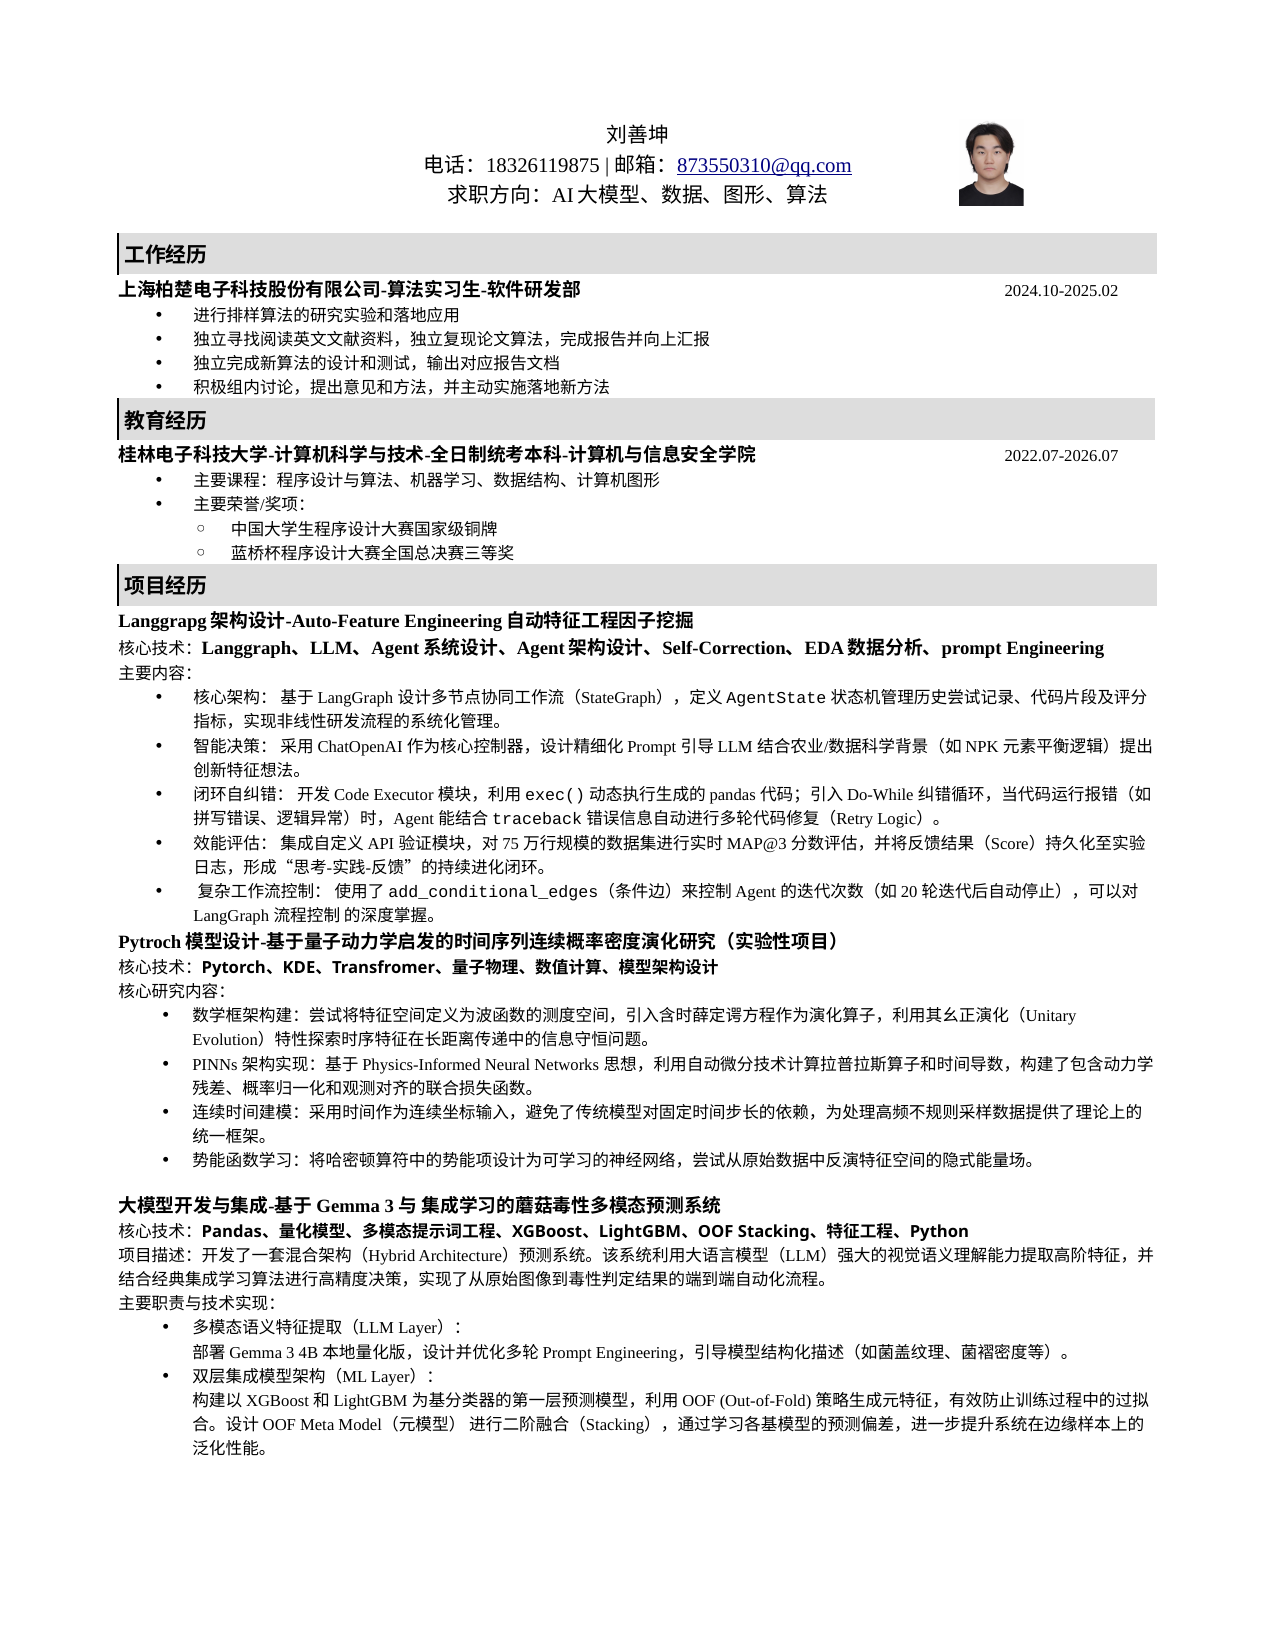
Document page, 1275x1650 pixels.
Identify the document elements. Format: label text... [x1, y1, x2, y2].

list 智能决策： 采用 ChatOpenAI 作为核心控制器，设计精细化 Prompt 引导 LLM 结合农业/数据科学背景（如 NPK 元素平衡逻辑）提出创新特征想法。 [156, 733, 1157, 781]
list 核心架构： 基于 LangGraph 设计多节点协同工作流（StateGraph），定义 AgentState 状态机管理历史尝试记录、代码片段及评分指标，实现非线性研发流程的系统化管理。 [156, 684, 1157, 733]
list 连续时间建模：采用时间作为连续坐标输入，避免了传统模型对固定时间步长的依赖，为处理高频不规则采样数据提供了理论上的统一框架。 [162, 1099, 1157, 1147]
text Langgrapg架构设计-Auto-Feature Engineering自动特征工程因子挖掘 [118, 606, 1157, 633]
text 大模型开发与集成-基于 Gemma 3 与 集成学习的蘑菇毒性多模态预测系统 [118, 1191, 1157, 1218]
list 蓝桥杯程序设计大赛全国总决赛三等奖 [193, 540, 1157, 564]
text 电话：18326119875 | 邮箱：873550310@qq.com [118, 148, 959, 178]
list 主要荣誉/奖项： [156, 491, 1157, 516]
text 核心研究内容： [118, 978, 1157, 1002]
list 中国大学生程序设计大赛国家级铜牌 [193, 516, 1157, 540]
picture [959, 119, 1024, 206]
list 多模态语义特征提取（LLM Layer）： [162, 1314, 1157, 1339]
table_header 工作经历 [119, 233, 1157, 274]
text [1024, 148, 1157, 178]
text 上海柏楚电子科技股份有限公司-算法实习生-软件研发部 2024.10-2025.02 [118, 274, 1157, 302]
list 独立完成新算法的设计和测试，输出对应报告文档 [156, 350, 1157, 374]
list 主要课程：程序设计与算法、机器学习、数据结构、计算机图形 [156, 467, 1157, 491]
list 构建以 XGBoost 和 LightGBM 为基分类器的第一层预测模型，利用 OOF (Out-of-Fold) 策略生成元特征，有效防止训练过程中的过拟合。设计 OOF Meta Model（元模型） 进行二阶融合（Stacking），通过学习各基模型的预测偏差，进一步提升系统在边缘样本上的泛化性能。 [162, 1387, 1157, 1459]
table_header 项目经历 [119, 564, 1157, 606]
list 复杂工作流控制： 使用了 add_conditional_edges（条件边）来控制 Agent 的迭代次数（如 20 轮迭代后自动停止），可以对 LangGraph 流程控制 的深度掌握。 [156, 878, 1157, 927]
text 桂林电子科技大学-计算机科学与技术-全日制统考本科-计算机与信息安全学院 2022.07-2026.07 [118, 440, 1157, 467]
text 核心技术：Langgraph、LLM、Agent系统设计、Agent架构设计、Self-Correction、EDA数据分析、prompt Engineering [118, 633, 1157, 660]
list 进行排样算法的研究实验和落地应用 [156, 302, 1157, 326]
text Pytroch模型设计-基于量子动力学启发的时间序列连续概率密度演化研究（实验性项目） [118, 927, 1157, 954]
list 部署 Gemma 3 4B 本地量化版，设计并优化多轮 Prompt Engineering，引导模型结构化描述（如菌盖纹理、菌褶密度等）。 [162, 1339, 1157, 1363]
list 独立寻找阅读英文文献资料，独立复现论文算法，完成报告并向上汇报 [156, 326, 1157, 350]
list 数学框架构建：尝试将特征空间定义为波函数的测度空间，引入含时薛定谔方程作为演化算子，利用其幺正演化（Unitary Evolution）特性探索时序特征在长距离传递中的信息守恒问题。 [162, 1002, 1157, 1051]
text 核心技术：Pytorch、KDE、Transfromer、量子物理、数值计算、模型架构设计 [118, 954, 1157, 978]
table_header 教育经历 [119, 398, 1155, 440]
text 项目描述：开发了一套混合架构（Hybrid Architecture）预测系统。该系统利用大语言模型（LLM）强大的视觉语义理解能力提取高阶特征，并结合经典集成学习算法进行高精度决策，实现了从原始图像到毒性判定结果的端到端自动化流程。 [118, 1242, 1157, 1290]
list 效能评估： 集成自定义 API 验证模块，对 75 万行规模的数据集进行实时 MAP@3 分数评估，并将反馈结果（Score）持久化至实验日志，形成“思考-实践-反馈”的持续进化闭环。 [156, 830, 1157, 878]
list 势能函数学习：将哈密顿算符中的势能项设计为可学习的神经网络，尝试从原始数据中反演特征空间的隐式能量场。 [162, 1147, 1157, 1171]
text 核心技术：Pandas、量化模型、多模态提示词工程、XGBoost、LightGBM、OOF Stacking、特征工程、Python [118, 1218, 1157, 1242]
list PINNs 架构实现：基于 Physics-Informed Neural Networks 思想，利用自动微分技术计算拉普拉斯算子和时间导数，构建了包含动力学残差、概率归一化和观测对齐的联合损失函数。 [162, 1051, 1157, 1099]
list 双层集成模型架构（ML Layer）： [162, 1363, 1157, 1387]
text 刘善坤 [118, 118, 1157, 148]
text 主要内容： [118, 660, 1157, 684]
text 主要职责与技术实现： [118, 1290, 1157, 1314]
list 积极组内讨论，提出意见和方法，并主动实施落地新方法 [156, 374, 1157, 398]
list 闭环自纠错： 开发 Code Executor 模块，利用 exec() 动态执行生成的 pandas 代码；引入 Do-While 纠错循环，当代码运行报错（如拼写错误、逻辑异常）时，Agent 能结合 traceback 错误信息自动进行多轮代码修复（Retry Logic）。 [156, 781, 1157, 830]
text 求职方向：AI大模型、数据、图形、算法 [118, 178, 1157, 209]
